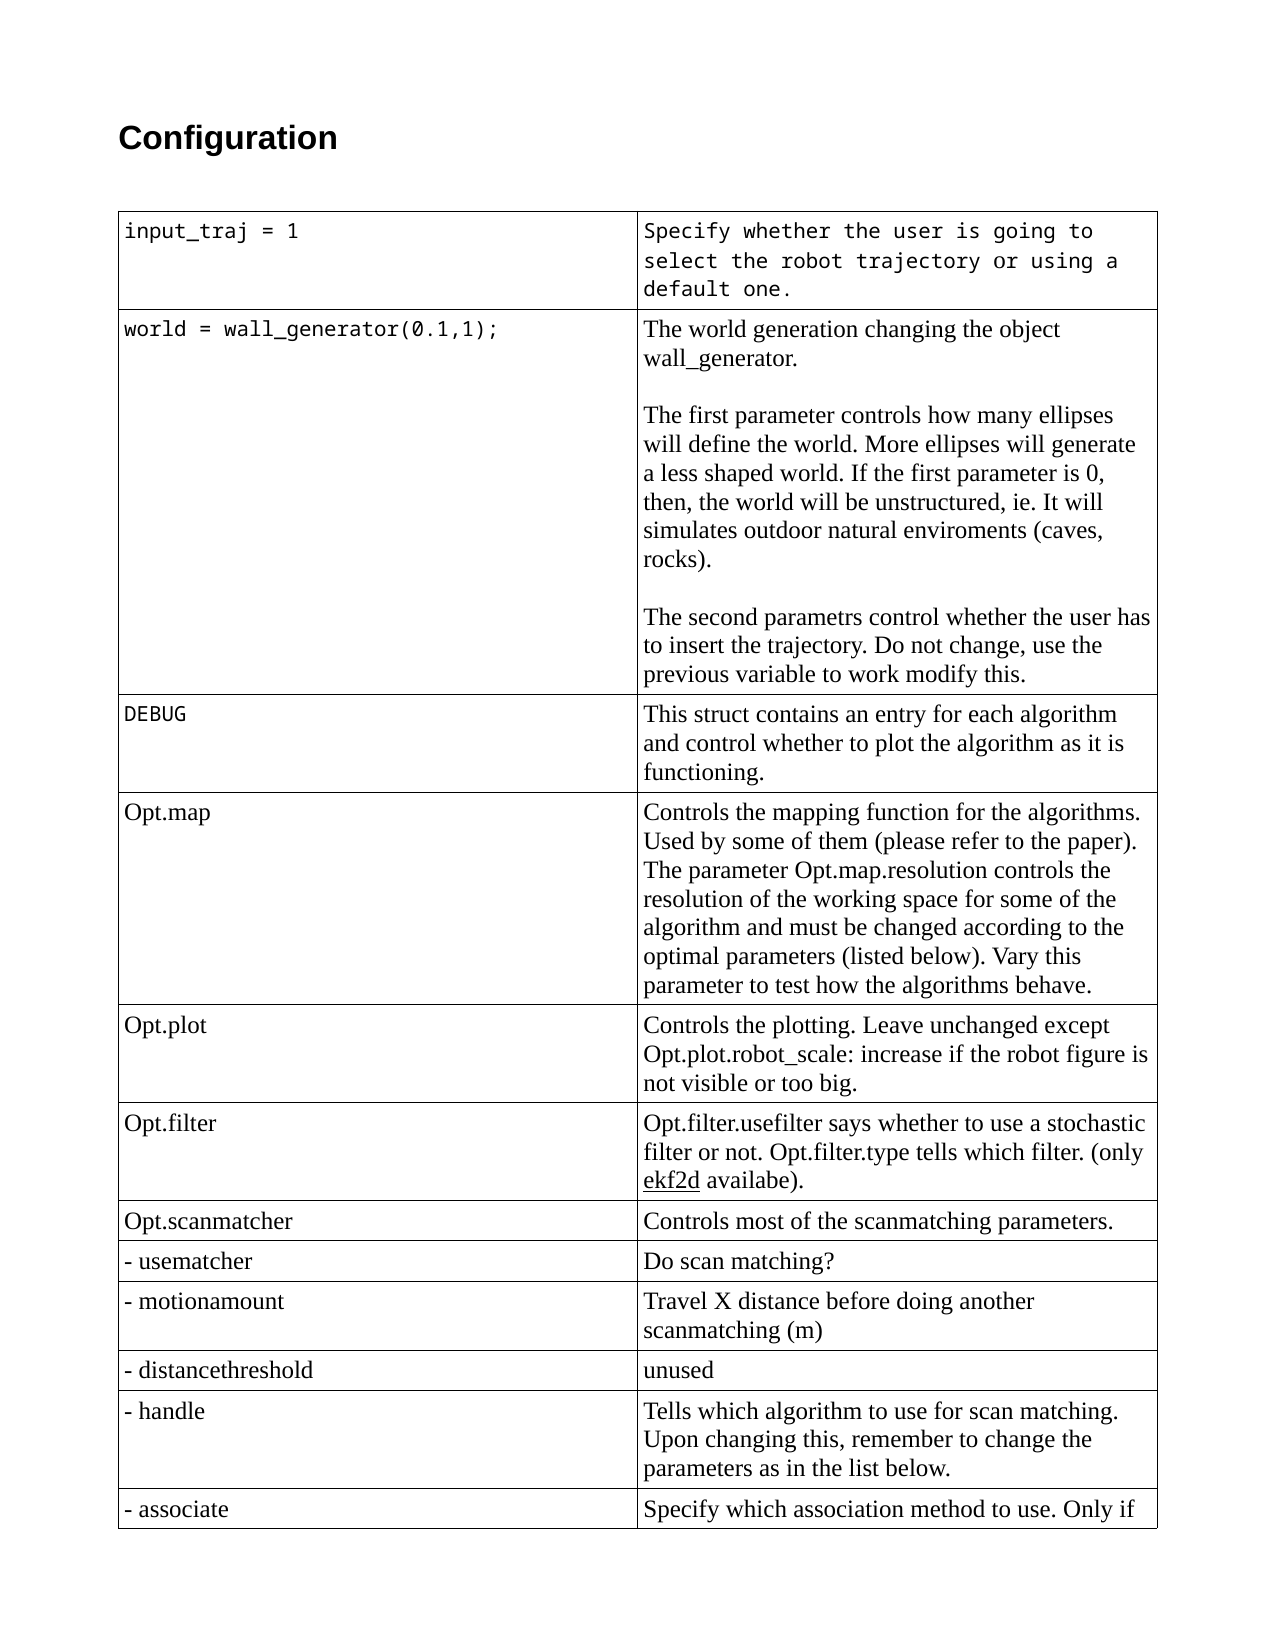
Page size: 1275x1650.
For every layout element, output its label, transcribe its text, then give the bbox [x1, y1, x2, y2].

table_cell Opt.filter.usefilter says whether to use a stochastic filter or not. Opt.filter.type tells which filter. (only ekf2d availabe). [638, 1103, 1157, 1200]
table_cell This struct contains an entry for each algorithm and control whether to plot the algorithm as it is functioning. [638, 695, 1157, 792]
table_cell Do scan matching? [638, 1241, 1157, 1281]
table_cell The world generation changing the object wall_generator. The first parameter controls how many ellipses will define the world. More ellipses will generate a less shaped world. If the first parameter is 0, then, the world will be unstructured, ie. It will simulates outdoor natural enviroments (caves, rocks). The second parametrs control whether the user has to insert the trajectory. Do not change, use the previous variable to work modify this. [638, 310, 1157, 694]
subtitle Configuration [118, 118, 1157, 157]
table_cell Travel X distance before doing another scanmatching (m) [638, 1282, 1157, 1350]
table_cell Opt.scanmatcher [119, 1201, 637, 1240]
table_cell - distancethreshold [119, 1351, 637, 1390]
table_cell Opt.map [119, 793, 637, 1004]
table_cell DEBUG [119, 695, 637, 792]
table_cell Controls most of the scanmatching parameters. [638, 1201, 1157, 1240]
table_header Specify whether the user is going to select the robot trajectory or using a default one. [638, 212, 1157, 308]
table_cell world = wall_generator(0.1,1); [119, 310, 637, 694]
table_cell - motionamount [119, 1282, 637, 1350]
table_cell Opt.filter [119, 1103, 637, 1200]
table_cell - associate [119, 1489, 637, 1528]
table_cell Controls the mapping function for the algorithms. Used by some of them (please refer to the paper). The parameter Opt.map.resolution controls the resolution of the working space for some of the algorithm and must be changed according to the optimal parameters (listed below). Vary this parameter to test how the algorithms behave. [638, 793, 1157, 1004]
table_cell - handle [119, 1391, 637, 1488]
table_cell unused [638, 1351, 1157, 1390]
table_cell Opt.plot [119, 1005, 637, 1102]
table_cell Controls the plotting. Leave unchanged except Opt.plot.robot_scale: increase if the robot figure is not visible or too big. [638, 1005, 1157, 1102]
table_cell - usematcher [119, 1241, 637, 1281]
table_cell Tells which algorithm to use for scan matching. Upon changing this, remember to change the parameters as in the list below. [638, 1391, 1157, 1488]
table_cell Specify which association method to use. Only if [638, 1489, 1157, 1528]
table_header input_traj = 1 [119, 212, 637, 308]
